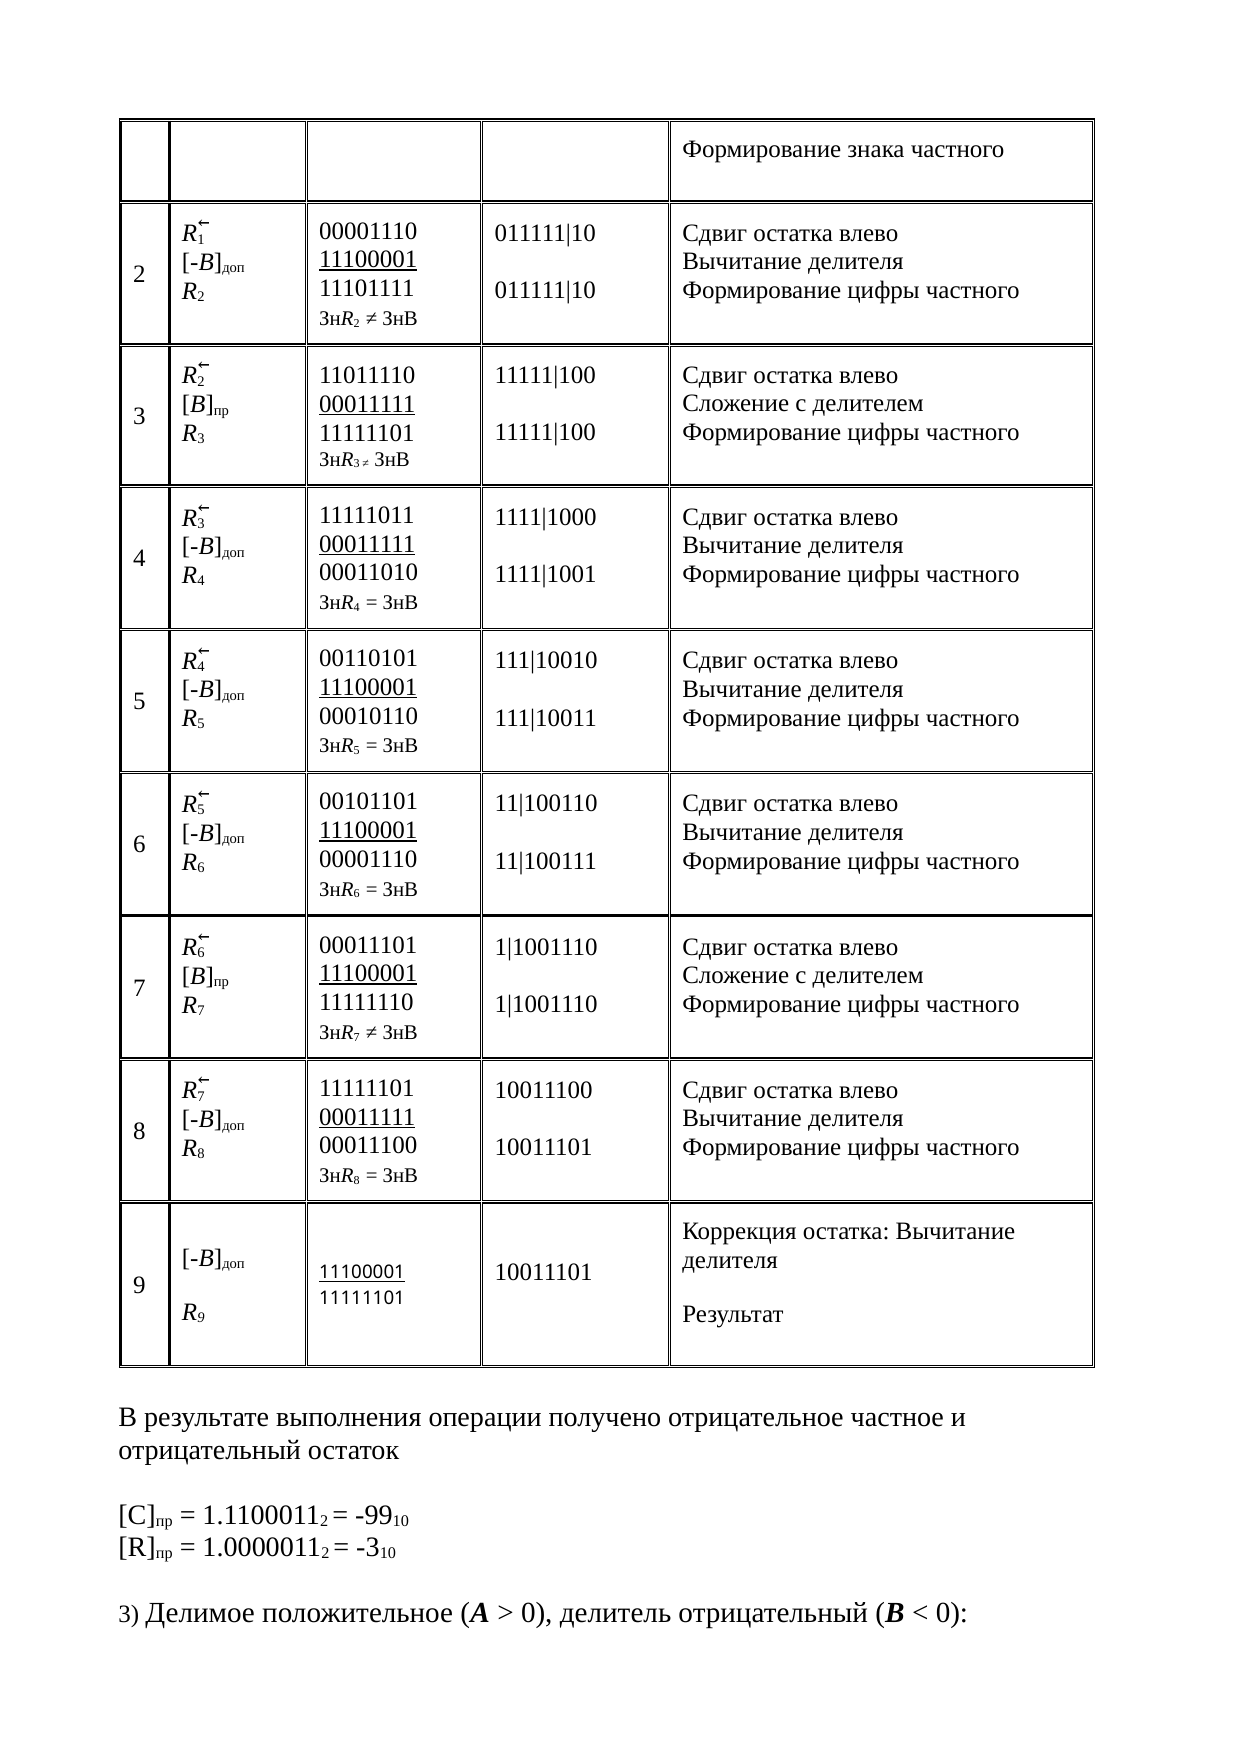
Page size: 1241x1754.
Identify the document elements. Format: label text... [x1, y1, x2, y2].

table_cell Коррекция остатка: Вычитание делителя Результат [671, 1204, 1092, 1365]
subtitle [R]пр = 1.00000112 = -310 [118, 1530, 1122, 1562]
table_cell R2 ⃖ [B]пр R3 [171, 347, 305, 484]
table_cell Формирование знака частного [671, 122, 1092, 200]
table_cell 00011101 11100001 11111110 ЗнR7 ≠ ЗнВ [308, 917, 480, 1057]
table_cell 3 [122, 347, 168, 484]
table_cell 1111|1000 1111|1001 [483, 488, 668, 627]
table_cell R4 ⃖ [-B]доп R5 [171, 631, 305, 771]
table_cell 9 [122, 1204, 168, 1365]
table_cell 10011101 [483, 1204, 668, 1365]
table_cell 4 [122, 488, 168, 627]
table_cell 00101101 11100001 00001110 ЗнR6 = ЗнВ [308, 774, 480, 914]
table_cell Сдвиг остатка влево Сложение с делителем Формирование цифры частного [671, 917, 1092, 1057]
table_cell 5 [122, 631, 168, 771]
table_cell 11|100110 11|100111 [483, 774, 668, 914]
table_cell [122, 122, 168, 200]
subtitle [C]пр = 1.11000112 = -9910 [118, 1498, 1122, 1530]
table_cell Сдвиг остатка влево Вычитание делителя Формирование цифры частного [671, 631, 1092, 771]
table_cell Сдвиг остатка влево Вычитание делителя Формирование цифры частного [671, 488, 1092, 627]
table_cell [171, 122, 305, 200]
table_cell [-B]доп R9 [171, 1204, 305, 1365]
table_cell R6 ⃖ [B]пр R7 [171, 917, 305, 1057]
table_cell 00110101 11100001 00010110 ЗнR5 = ЗнВ [308, 631, 480, 771]
table_cell 11100001 11111101 [308, 1204, 480, 1365]
subtitle В результате выполнения операции получено отрицательное частное и отрицательный остаток [118, 1401, 1122, 1465]
table_cell R1 ⃖ [-B]доп R2 [171, 204, 305, 343]
table_cell Сдвиг остатка влево Сложение с делителем Формирование цифры частного [671, 347, 1092, 484]
table_cell 011111|10 011111|10 [483, 204, 668, 343]
table_cell 6 [122, 774, 168, 914]
table_cell Сдвиг остатка влево Вычитание делителя Формирование цифры частного [671, 1061, 1092, 1200]
table_cell 11111101 00011111 00011100 ЗнR8 = ЗнВ [308, 1061, 480, 1200]
table_cell 1|1001110 1|1001110 [483, 917, 668, 1057]
table_cell 7 [122, 917, 168, 1057]
table_cell 2 [122, 204, 168, 343]
table_cell 10011100 10011101 [483, 1061, 668, 1200]
table_cell 11111011 00011111 00011010 ЗнR4 = ЗнВ [308, 488, 480, 627]
text 3) Делимое положительное (A > 0), делитель отрицательный (B < 0): [118, 1595, 1122, 1628]
table_cell 11111|100 11111|100 [483, 347, 668, 484]
table_cell 11011110 00011111 11111101 ЗнR3 ≠ ЗнВ [308, 347, 480, 484]
table_cell R7 ⃖ [-B]доп R8 [171, 1061, 305, 1200]
table_cell 8 [122, 1061, 168, 1200]
table_cell [308, 122, 480, 200]
table_cell R3 ⃖ [-B]доп R4 [171, 488, 305, 627]
table_cell 111|10010 111|10011 [483, 631, 668, 771]
table_cell 00001110 11100001 11101111 ЗнR2 ≠ ЗнВ [308, 204, 480, 343]
table_cell Сдвиг остатка влево Вычитание делителя Формирование цифры частного [671, 204, 1092, 343]
table_cell [483, 122, 668, 200]
table_cell Сдвиг остатка влево Вычитание делителя Формирование цифры частного [671, 774, 1092, 914]
table_cell R5 ⃖ [-B]доп R6 [171, 774, 305, 914]
